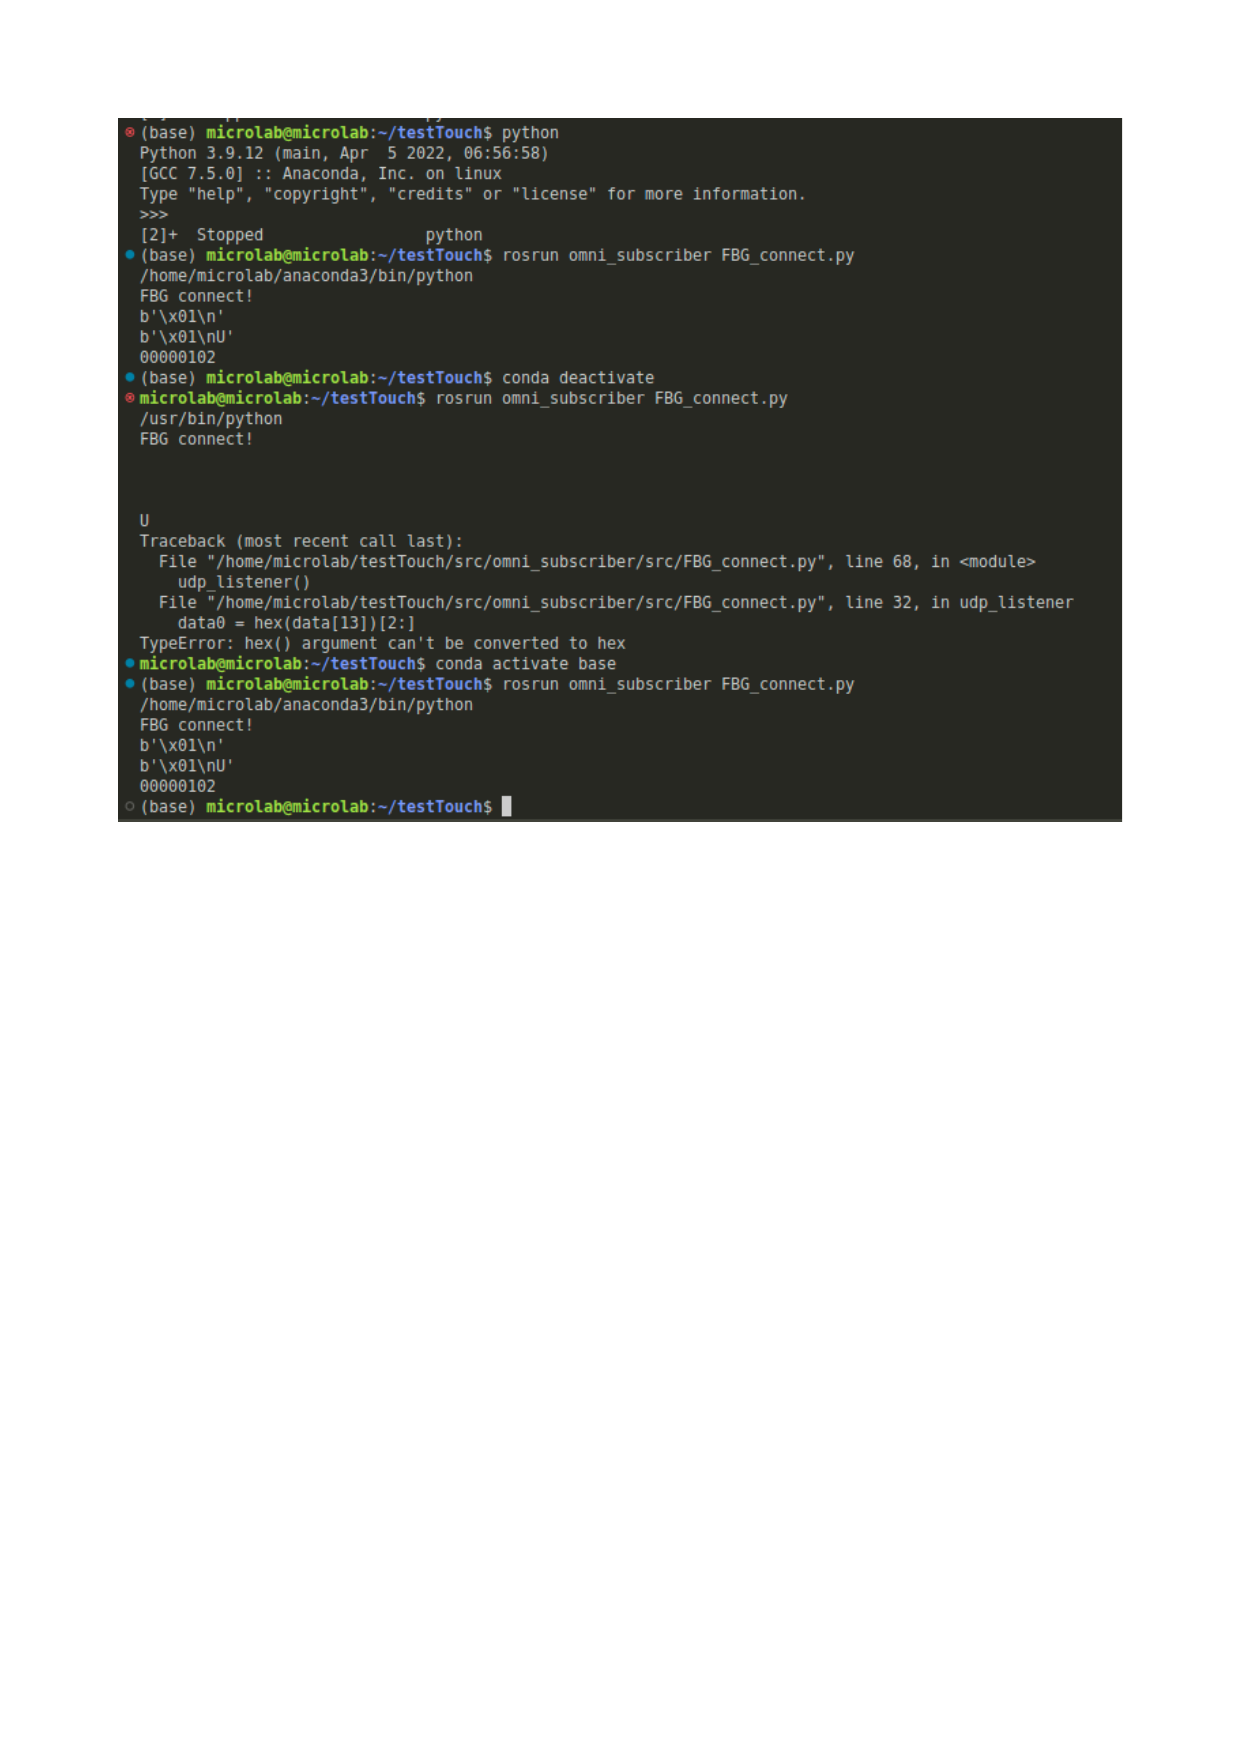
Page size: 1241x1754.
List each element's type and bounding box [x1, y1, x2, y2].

picture [118, 118, 1123, 822]
